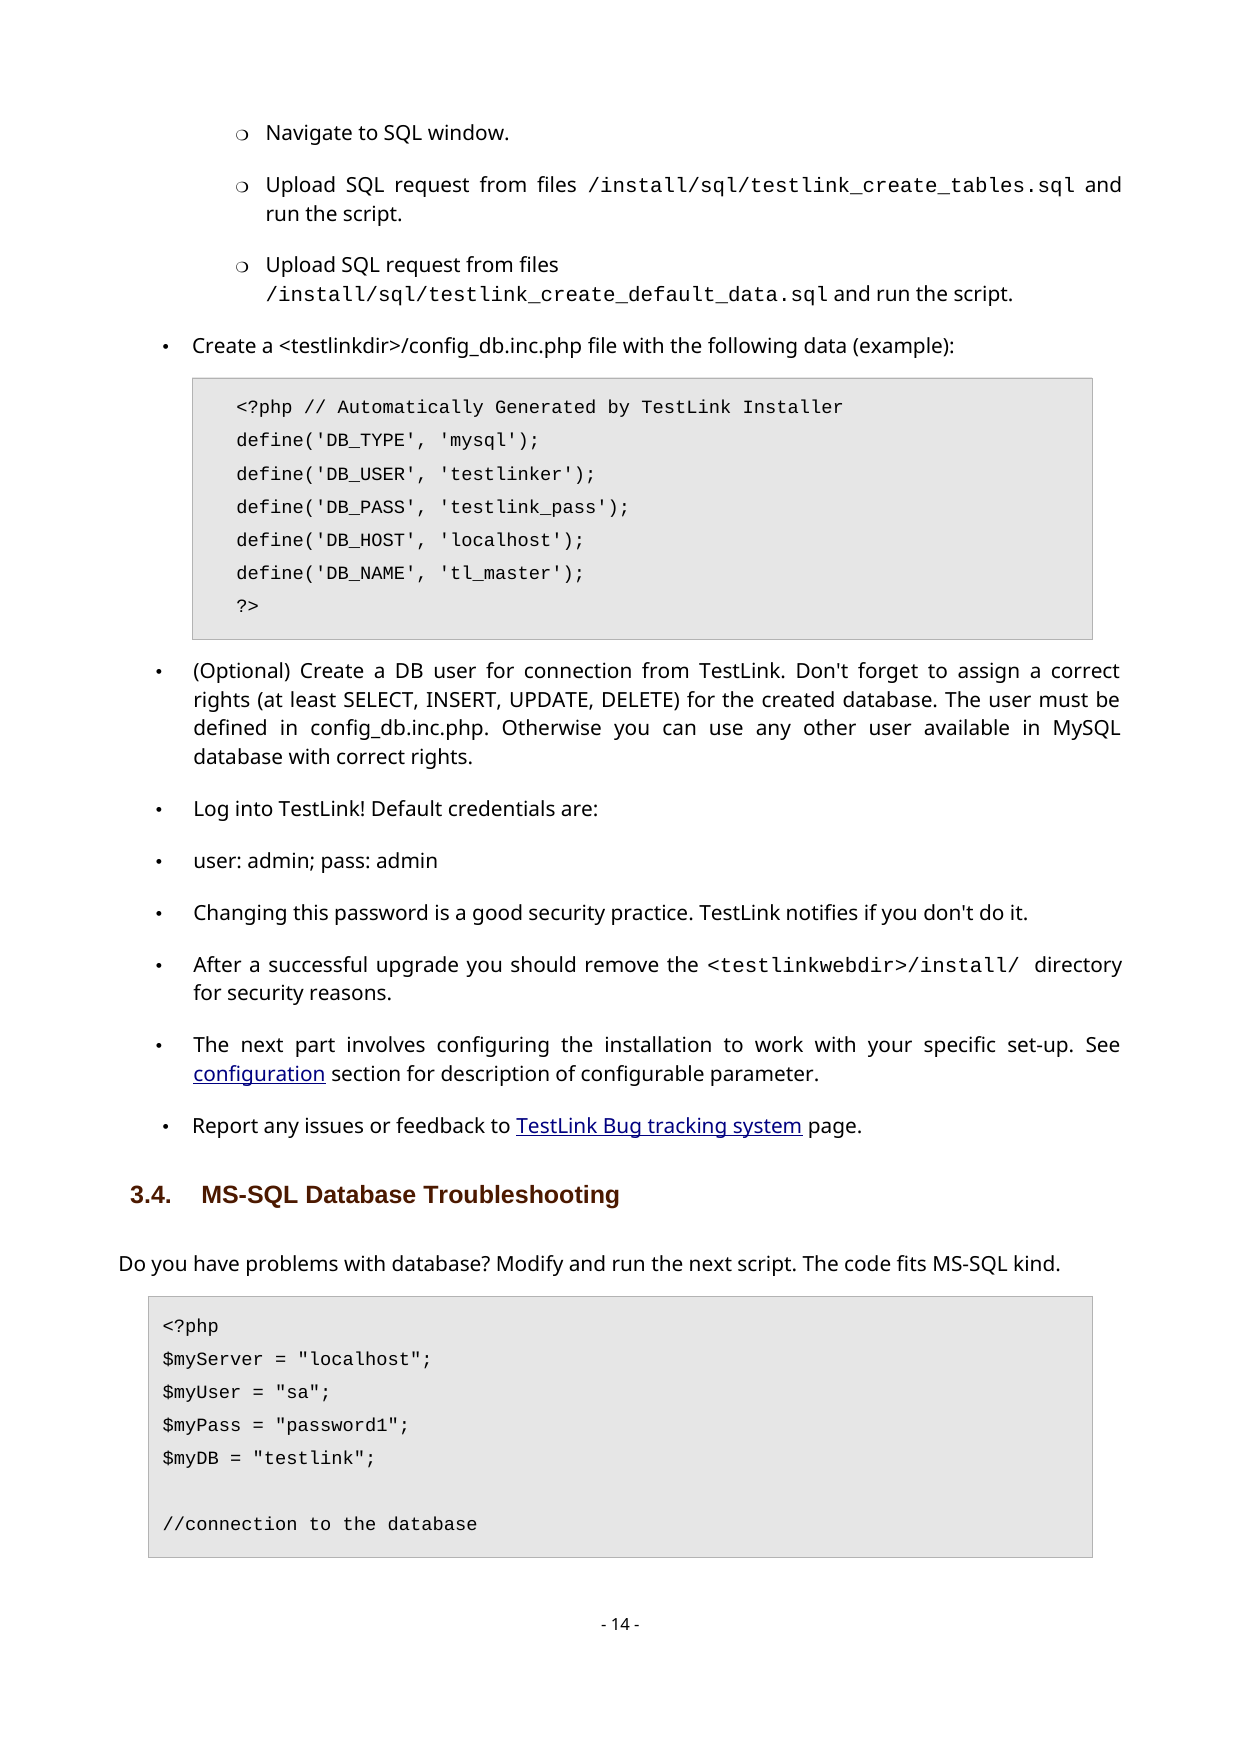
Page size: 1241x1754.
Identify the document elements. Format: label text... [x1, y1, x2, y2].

subtitle MS-SQL Database Troubleshooting [130, 1180, 1110, 1208]
list Upload SQL request from files /install/sql/testlink_create_tables.sql and run the script. [236, 170, 1122, 227]
list Report any issues or feedback to TestLink Bug tracking system page. [162, 1111, 1122, 1139]
list Upload SQL request from files /install/sql/testlink_create_default_data.sql and run the script. [236, 251, 1122, 308]
text $myPass = "password1"; [149, 1395, 1092, 1428]
list Create a <testlinkdir>/config_db.inc.php file with the following data (example): [162, 331, 1122, 360]
list Changing this password is a good security practice. TestLink notifies if you don't do it. [156, 898, 1122, 926]
list After a successful upgrade you should remove the <testlinkwebdir>/install/ directory for security reasons. [156, 950, 1122, 1007]
text <?php [149, 1297, 1092, 1329]
text $myDB = "testlink"; [149, 1428, 1092, 1461]
text //connection to the database [149, 1494, 1092, 1557]
list Log into TestLink! Default credentials are: [156, 794, 1122, 822]
list define('DB_PASS', 'testlink_pass'); [193, 477, 1092, 510]
list define('DB_TYPE', 'mysql'); [193, 411, 1092, 444]
list define('DB_USER', 'testlinker'); [193, 444, 1092, 477]
list Navigate to SQL window. [236, 118, 1122, 147]
text Do you have problems with database? Modify and run the next script. The code fits MS-SQL kind. [118, 1249, 1122, 1278]
list The next part involves configuring the installation to work with your specific set-up. See configuration section for description of configurable parameter. [156, 1030, 1122, 1087]
list define('DB_HOST', 'localhost'); [193, 510, 1092, 543]
text $myServer = "localhost"; [149, 1329, 1092, 1362]
list <?php // Automatically Generated by TestLink Installer [193, 379, 1092, 411]
list define('DB_NAME', 'tl_master'); [193, 543, 1092, 576]
list user: admin; pass: admin [156, 846, 1122, 874]
list (Optional) Create a DB user for connection from TestLink. Don't forget to assign a correct rights (at least SELECT, INSERT, UPDATE, DELETE) for the created database. The user must be defined in config_db.inc.php. Otherwise you can use any other user available in MySQL database with correct rights. [156, 657, 1122, 770]
list ?> [193, 576, 1092, 639]
text $myUser = "sa"; [149, 1362, 1092, 1395]
